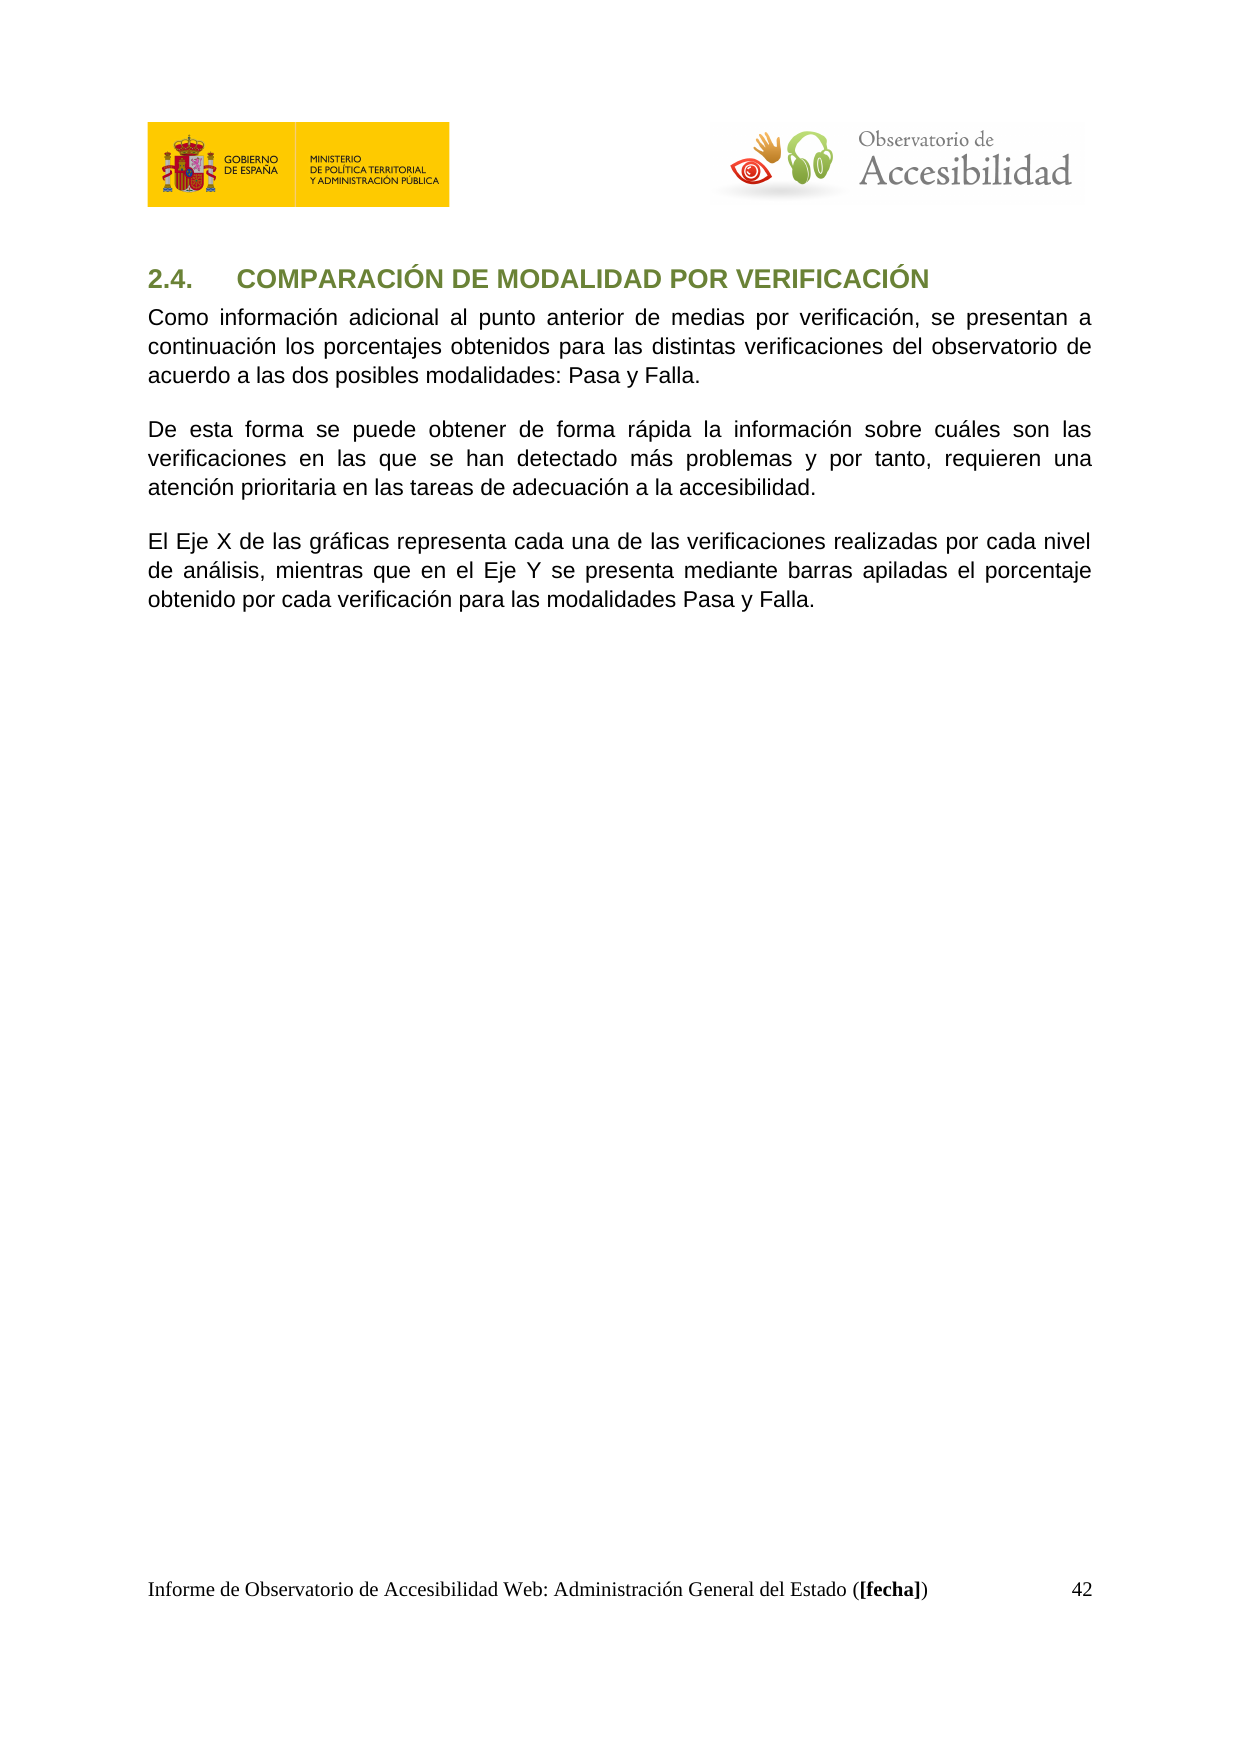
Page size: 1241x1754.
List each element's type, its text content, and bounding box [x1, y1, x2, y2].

picture [710, 122, 1086, 205]
text De esta forma se puede obtener de forma rápida la información sobre cuáles son las verificaciones en las que se han detectado más problemas y por tanto, requieren una atención prioritaria en las tareas de adecuación a la accesibilidad. [148, 416, 1092, 500]
picture [147, 122, 450, 207]
text Como información adicional al punto anterior de medias por verificación, se presentan a continuación los porcentajes obtenidos para las distintas verificaciones del observatorio de acuerdo a las dos posibles modalidades: Pasa y Falla. [148, 304, 1092, 388]
text El Eje X de las gráficas representa cada una de las verificaciones realizadas por cada nivel de análisis, mientras que en el Eje Y se presenta mediante barras apiladas el porcentaje obtenido por cada verificación para las modalidades Pasa y Falla. [148, 528, 1092, 612]
list Comparación de Modalidad por Verificación [148, 263, 1092, 294]
